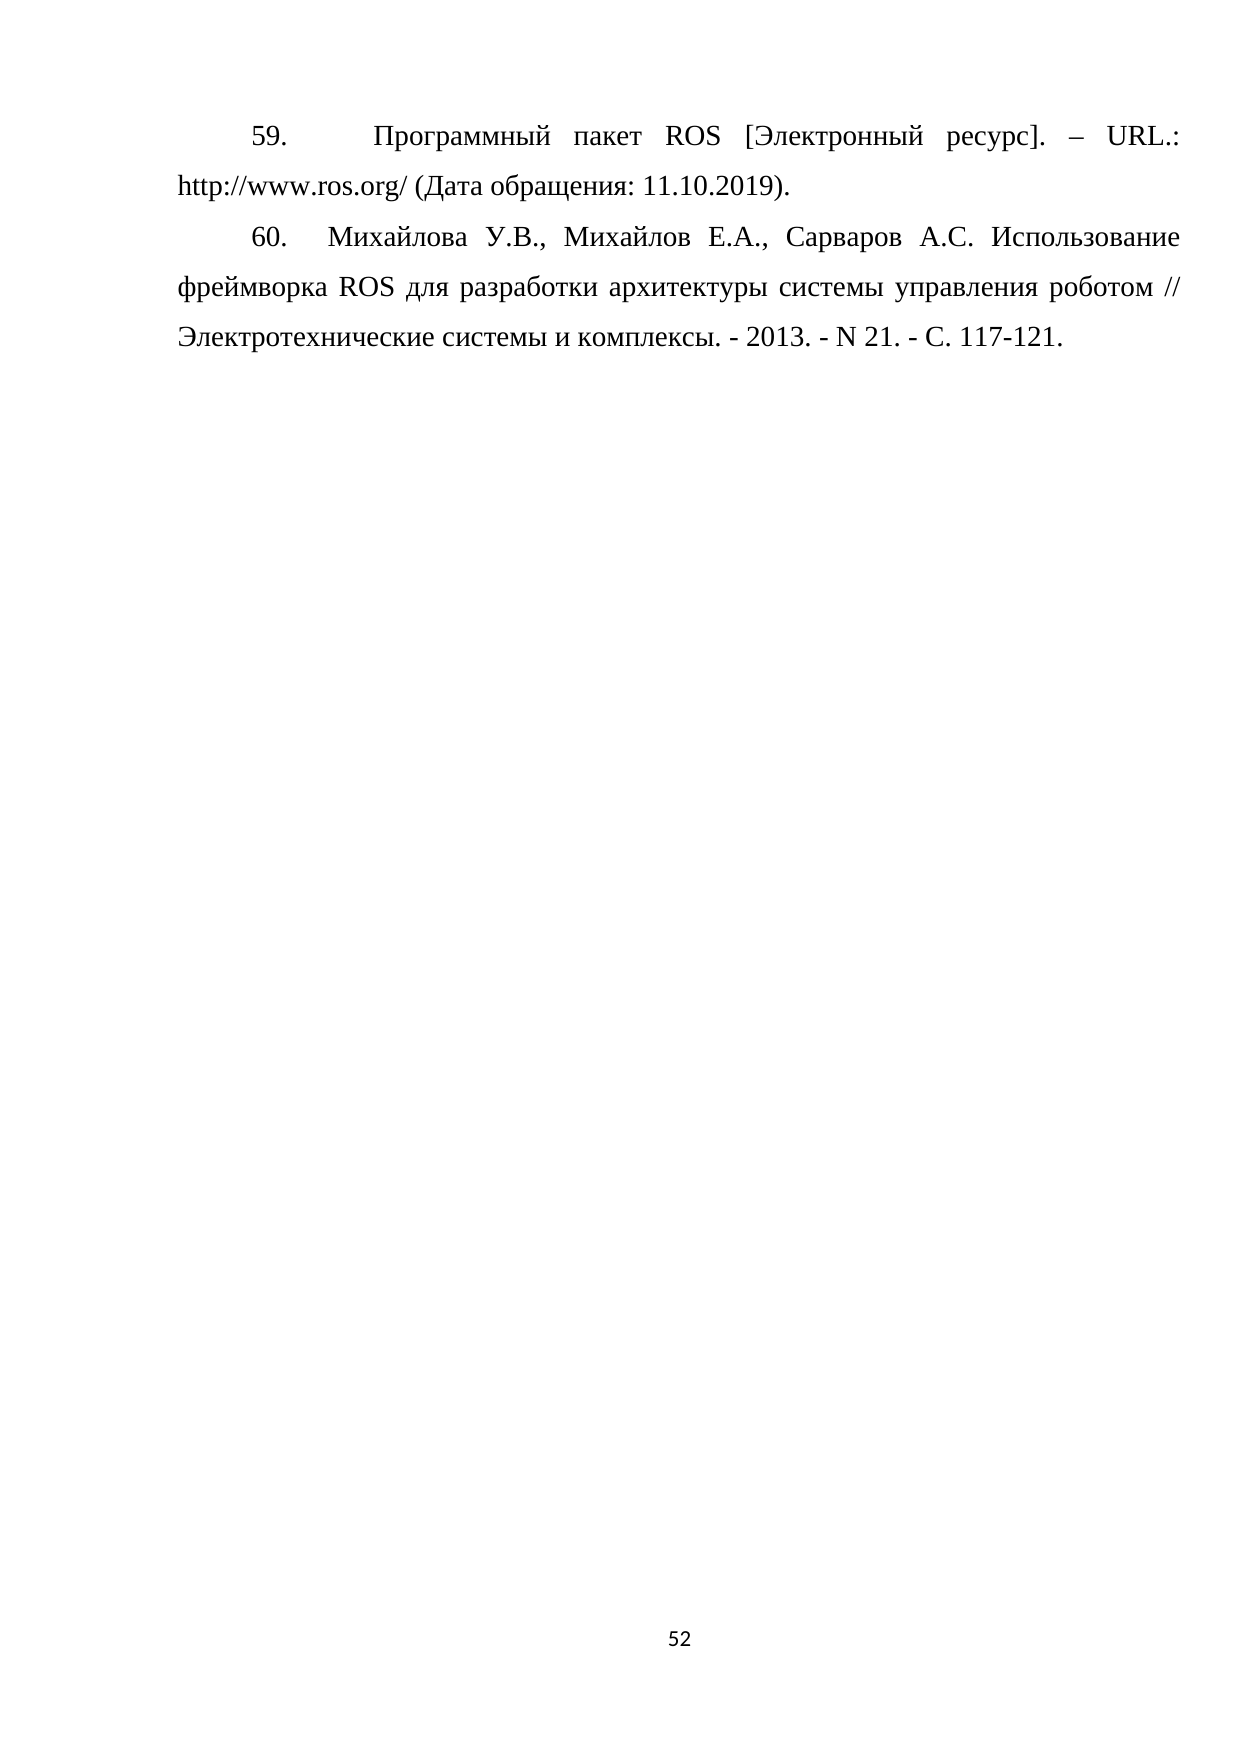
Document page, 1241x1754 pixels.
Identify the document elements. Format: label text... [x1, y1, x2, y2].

list Михайлова У.В., Михайлов Е.А., Сарваров А.С. Использование фреймворка ROS для разработки архитектуры системы управления роботом // Электротехнические системы и комплексы. - 2013. - N 21. - C. 117-121. [177, 219, 1181, 353]
list Программный пакет ROS [Электронный ресурс]. – URL.: http://www.ros.org/ (Дата обращения: 11.10.2019). [177, 118, 1181, 202]
